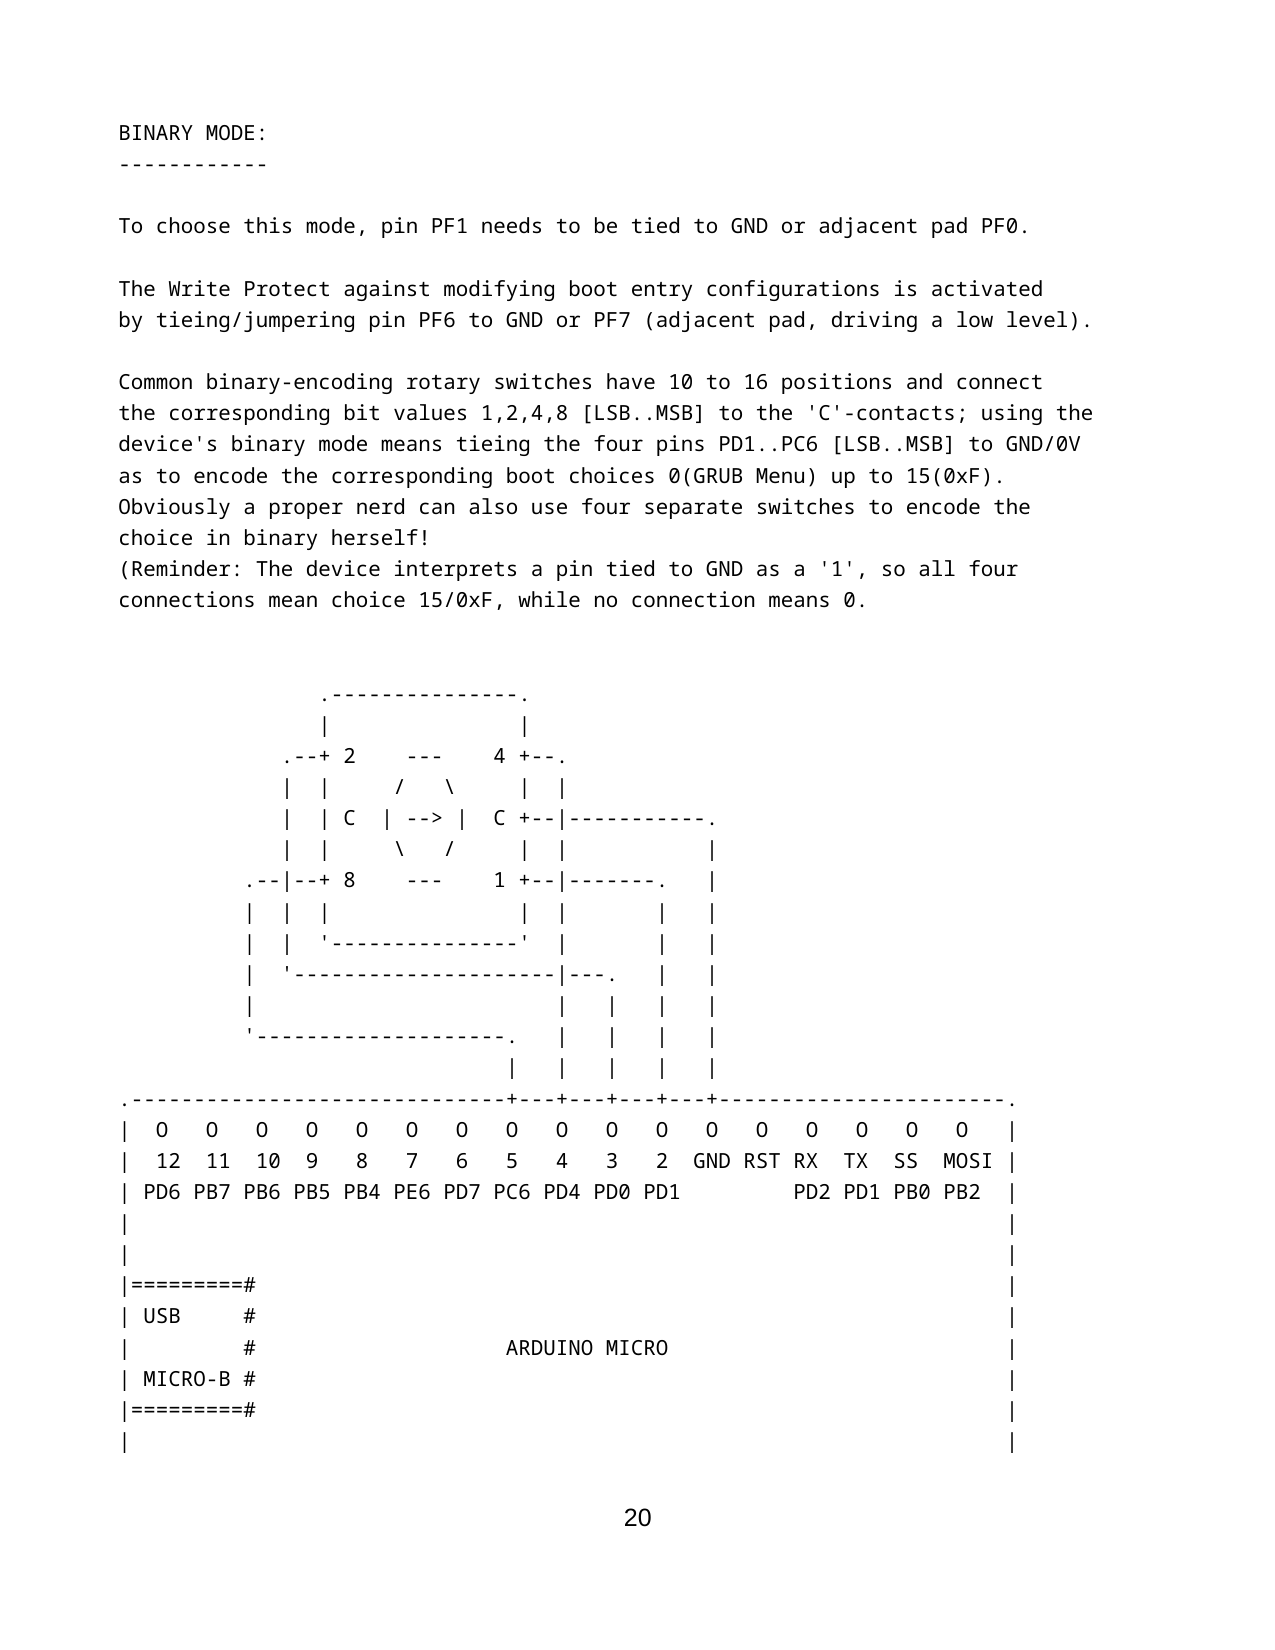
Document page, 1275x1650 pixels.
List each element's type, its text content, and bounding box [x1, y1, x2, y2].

text Obviously a proper nerd can also use four separate switches to encode the [118, 492, 1157, 520]
text | PD6 PB7 PB6 PB5 PB4 PE6 PD7 PC6 PD4 PD0 PD1 PD2 PD1 PB0 PB2 | [118, 1177, 1157, 1206]
text .---------------. [118, 679, 1157, 707]
text | | [118, 710, 1157, 738]
text | | '---------------' | | | [118, 928, 1157, 956]
text '--------------------. | | | | [118, 1021, 1157, 1050]
text | USB # | [118, 1302, 1157, 1330]
text | | | | | | | [118, 897, 1157, 925]
text | MICRO-B # | [118, 1364, 1157, 1392]
text ------------ [118, 149, 1157, 178]
text |=========# | [118, 1271, 1157, 1299]
text | # ARDUINO MICRO | [118, 1333, 1157, 1361]
text | | \ / | | | [118, 834, 1157, 863]
text | | / \ | | [118, 772, 1157, 801]
text by tieing/jumpering pin PF6 to GND or PF7 (adjacent pad, driving a low level). [118, 305, 1157, 333]
text |=========# | [118, 1395, 1157, 1423]
text | | | | | [118, 990, 1157, 1019]
text .------------------------------+---+---+---+---+-----------------------. [118, 1084, 1157, 1112]
text .--|--+ 8 --- 1 +--|-------. | [118, 866, 1157, 894]
text the corresponding bit values 1,2,4,8 [LSB..MSB] to the 'C'-contacts; using the [118, 398, 1157, 427]
text | O O O O O O O O O O O O O O O O O | [118, 1115, 1157, 1143]
text | | | | | [118, 1052, 1157, 1081]
text | | C | --> | C +--|-----------. [118, 803, 1157, 832]
text choice in binary herself! [118, 523, 1157, 551]
text | | [118, 1239, 1157, 1268]
text as to encode the corresponding boot choices 0(GRUB Menu) up to 15(0xF). [118, 461, 1157, 489]
text device's binary mode means tieing the four pins PD1..PC6 [LSB..MSB] to GND/0V [118, 429, 1157, 458]
text .--+ 2 --- 4 +--. [118, 741, 1157, 769]
text To choose this mode, pin PF1 needs to be tied to GND or adjacent pad PF0. [118, 212, 1157, 240]
text | | [118, 1208, 1157, 1237]
text (Reminder: The device interprets a pin tied to GND as a '1', so all four [118, 554, 1157, 583]
text BINARY MODE: [118, 118, 1157, 147]
text connections mean choice 15/0xF, while no connection means 0. [118, 585, 1157, 614]
text | '---------------------|---. | | [118, 959, 1157, 987]
text | 12 11 10 9 8 7 6 5 4 3 2 GND RST RX TX SS MOSI | [118, 1146, 1157, 1174]
text Common binary-encoding rotary switches have 10 to 16 positions and connect [118, 367, 1157, 396]
text | | [118, 1426, 1157, 1455]
text The Write Protect against modifying boot entry configurations is activated [118, 274, 1157, 302]
